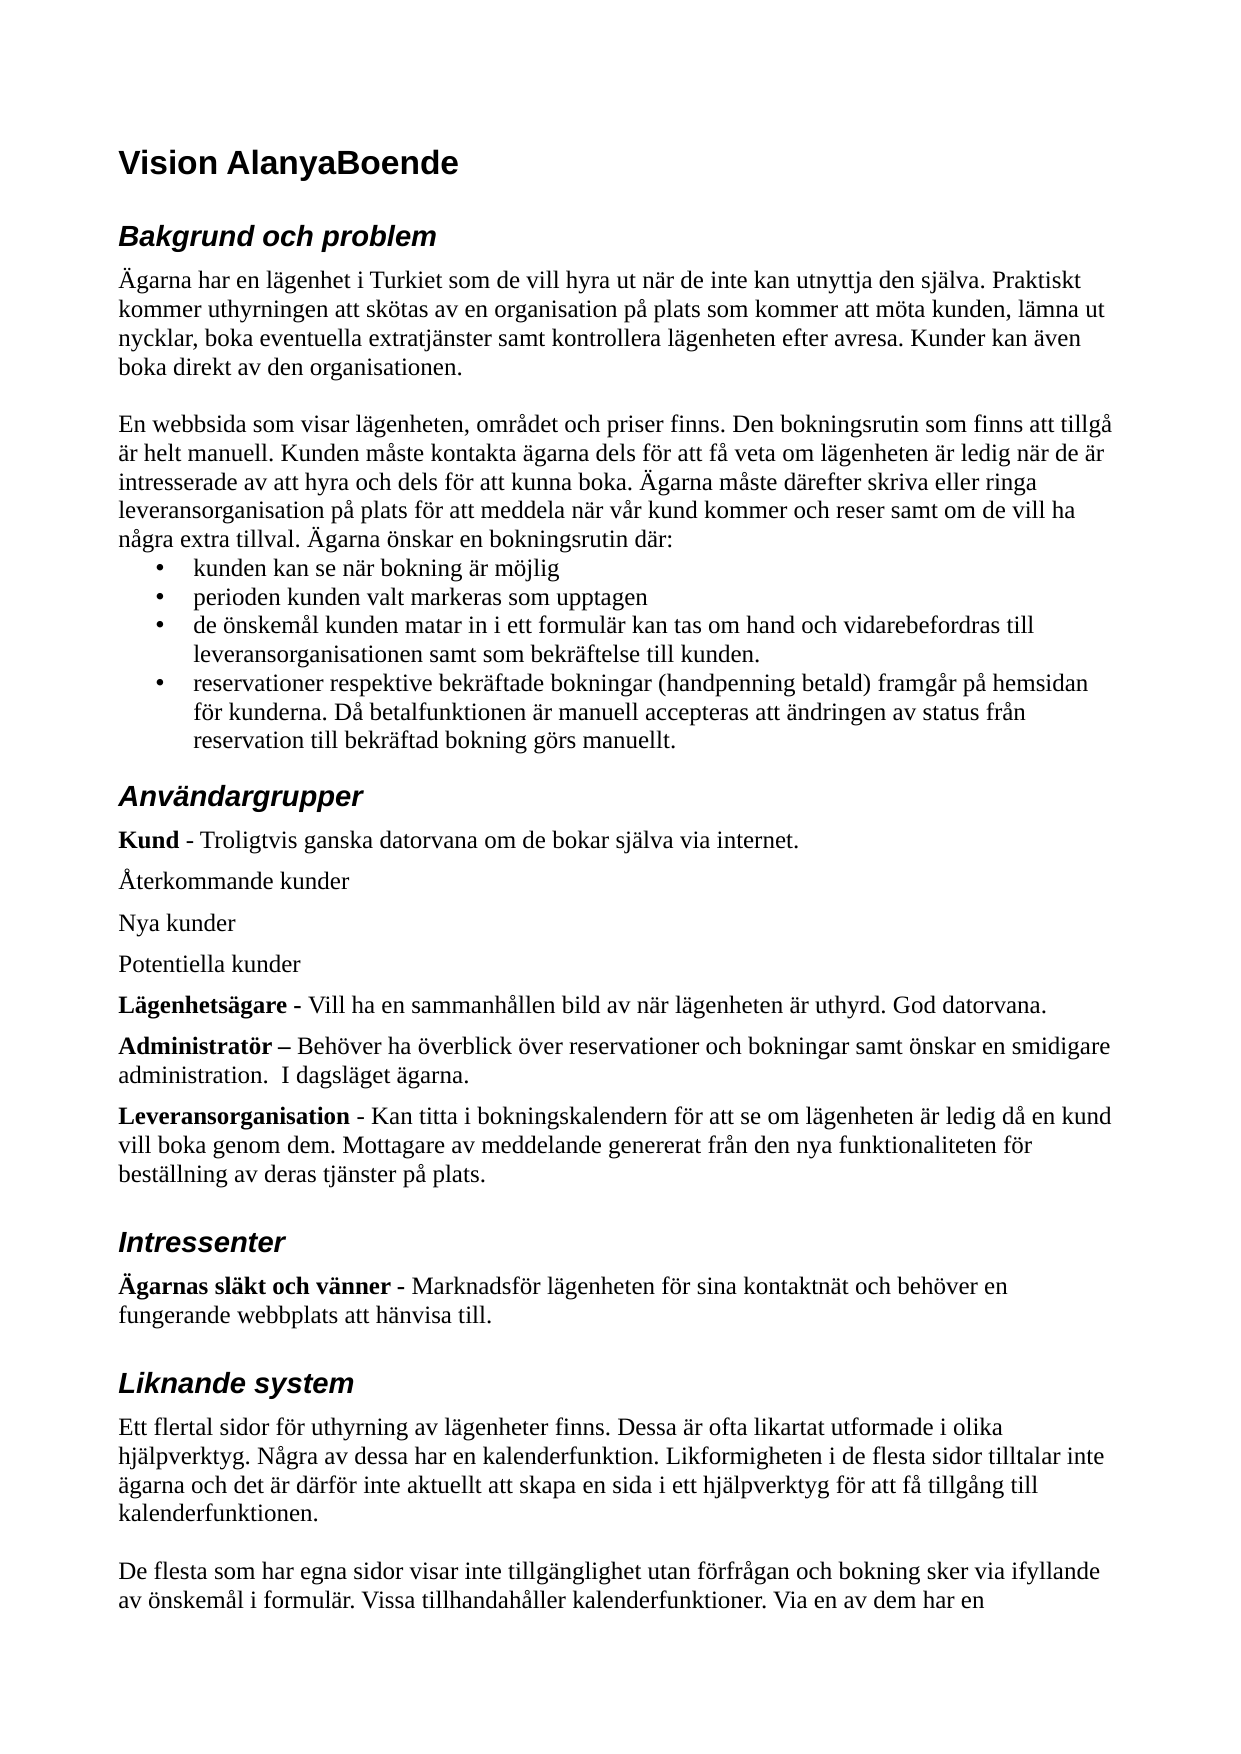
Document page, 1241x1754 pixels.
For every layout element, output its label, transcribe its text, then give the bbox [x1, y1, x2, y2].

text Administratör – Behöver ha överblick över reservationer och bokningar samt önskar en smidigare administration. I dagsläget ägarna. [118, 1031, 1122, 1089]
text Kund - Troligtvis ganska datorvana om de bokar själva via internet. [118, 825, 1122, 854]
text En webbsida som visar lägenheten, området och priser finns. Den bokningsrutin som finns att tillgå är helt manuell. Kunden måste kontakta ägarna dels för att få veta om lägenheten är ledig när de är intresserade av att hyra och dels för att kunna boka. Ägarna måste därefter skriva eller ringa leveransorganisation på plats för att meddela när vår kund kommer och reser samt om de vill ha några extra tillval. Ägarna önskar en bokningsrutin där: [118, 409, 1122, 553]
list perioden kunden valt markeras som upptagen [156, 582, 1122, 610]
text Potentiella kunder [118, 949, 1122, 978]
text Återkommande kunder [118, 866, 1122, 895]
subtitle Bakgrund och problem [118, 219, 1122, 253]
text Leveransorganisation - Kan titta i bokningskalendern för att se om lägenheten är ledig då en kund vill boka genom dem. Mottagare av meddelande genererat från den nya funktionaliteten för beställning av deras tjänster på plats. [118, 1101, 1122, 1188]
text Ägarnas släkt och vänner - Marknadsför lägenheten för sina kontaktnät och behöver en fungerande webbplats att hänvisa till. [118, 1271, 1122, 1329]
text De flesta som har egna sidor visar inte tillgänglighet utan förfrågan och bokning sker via ifyllande av önskemål i formulär. Vissa tillhandahåller kalenderfunktioner. Via en av dem har en [118, 1556, 1122, 1613]
subtitle Intressenter [118, 1225, 1122, 1259]
text Nya kunder [118, 908, 1122, 936]
text Ett flertal sidor för uthyrning av lägenheter finns. Dessa är ofta likartat utformade i olika hjälpverktyg. Några av dessa har en kalenderfunktion. Likformigheten i de flesta sidor tilltalar inte ägarna och det är därför inte aktuellt att skapa en sida i ett hjälpverktyg för att få tillgång till kalenderfunktionen. [118, 1412, 1122, 1527]
list kunden kan se när bokning är möjlig [156, 553, 1122, 582]
list de önskemål kunden matar in i ett formulär kan tas om hand och vidarebefordras till leveransorganisationen samt som bekräftelse till kunden. [156, 610, 1122, 668]
text Lägenhetsägare - Vill ha en sammanhållen bild av när lägenheten är uthyrd. God datorvana. [118, 990, 1122, 1019]
subtitle Liknande system [118, 1366, 1122, 1400]
subtitle Användargrupper [118, 779, 1122, 813]
text Ägarna har en lägenhet i Turkiet som de vill hyra ut när de inte kan utnyttja den själva. Praktiskt kommer uthyrningen att skötas av en organisation på plats som kommer att möta kunden, lämna ut nycklar, boka eventuella extratjänster samt kontrollera lägenheten efter avresa. Kunder kan även boka direkt av den organisationen. [118, 265, 1122, 380]
list reservationer respektive bekräftade bokningar (handpenning betald) framgår på hemsidan för kunderna. Då betalfunktionen är manuell accepteras att ändringen av status från reservation till bekräftad bokning görs manuellt. [156, 668, 1122, 754]
subtitle Vision AlanyaBoende [118, 143, 1122, 182]
